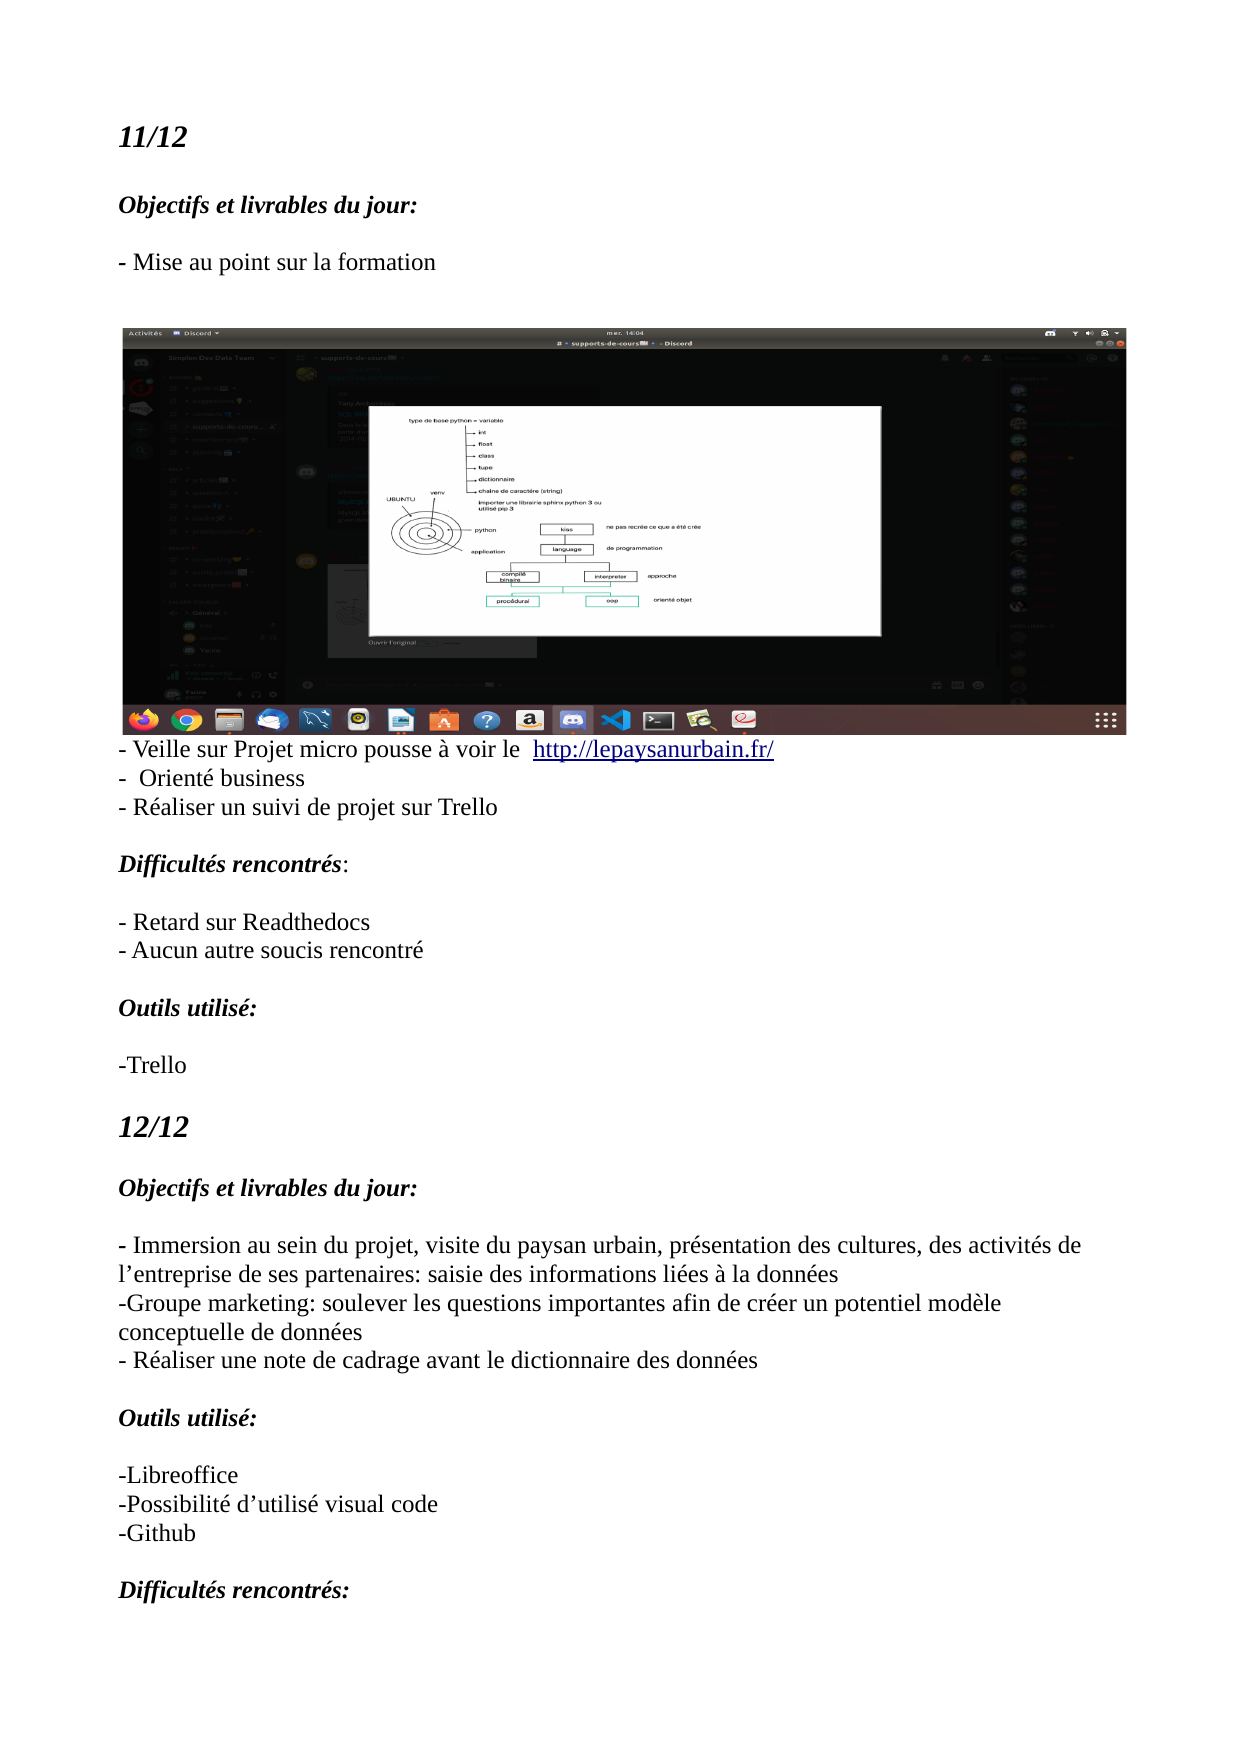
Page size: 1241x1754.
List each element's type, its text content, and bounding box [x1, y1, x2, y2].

text Objectifs et livrables du jour: [118, 190, 1122, 219]
text Outils utilisé: [118, 993, 1122, 1022]
text -Groupe marketing: soulever les questions importantes afin de créer un potentiel modèle conceptuelle de données [118, 1288, 1122, 1345]
text - Réaliser une note de cadrage avant le dictionnaire des données [118, 1345, 1122, 1374]
text 11/12 [118, 118, 1122, 154]
picture [122, 328, 1127, 735]
text - Veille sur Projet micro pousse à voir le http://lepaysanurbain.fr/ [118, 305, 1122, 763]
text Difficultés rencontrés: [118, 1575, 1122, 1604]
text -Github [118, 1518, 1122, 1547]
text 12/12 [118, 1108, 1122, 1144]
text -Trello [118, 1051, 1122, 1079]
text Difficultés rencontrés: [118, 849, 1122, 878]
text -Libreoffice [118, 1460, 1122, 1489]
text - Aucun autre soucis rencontré [118, 936, 1122, 964]
text Outils utilisé: [118, 1403, 1122, 1432]
text Objectifs et livrables du jour: [118, 1173, 1122, 1202]
text - Retard sur Readthedocs [118, 907, 1122, 936]
text - Immersion au sein du projet, visite du paysan urbain, présentation des cultures, des activités de l’entreprise de ses partenaires: saisie des informations liées à la données [118, 1230, 1122, 1288]
text - Orienté business [118, 763, 1122, 792]
text - Réaliser un suivi de projet sur Trello [118, 792, 1122, 821]
text - Mise au point sur la formation [118, 247, 1122, 276]
text -Possibilité d’utilisé visual code [118, 1489, 1122, 1518]
